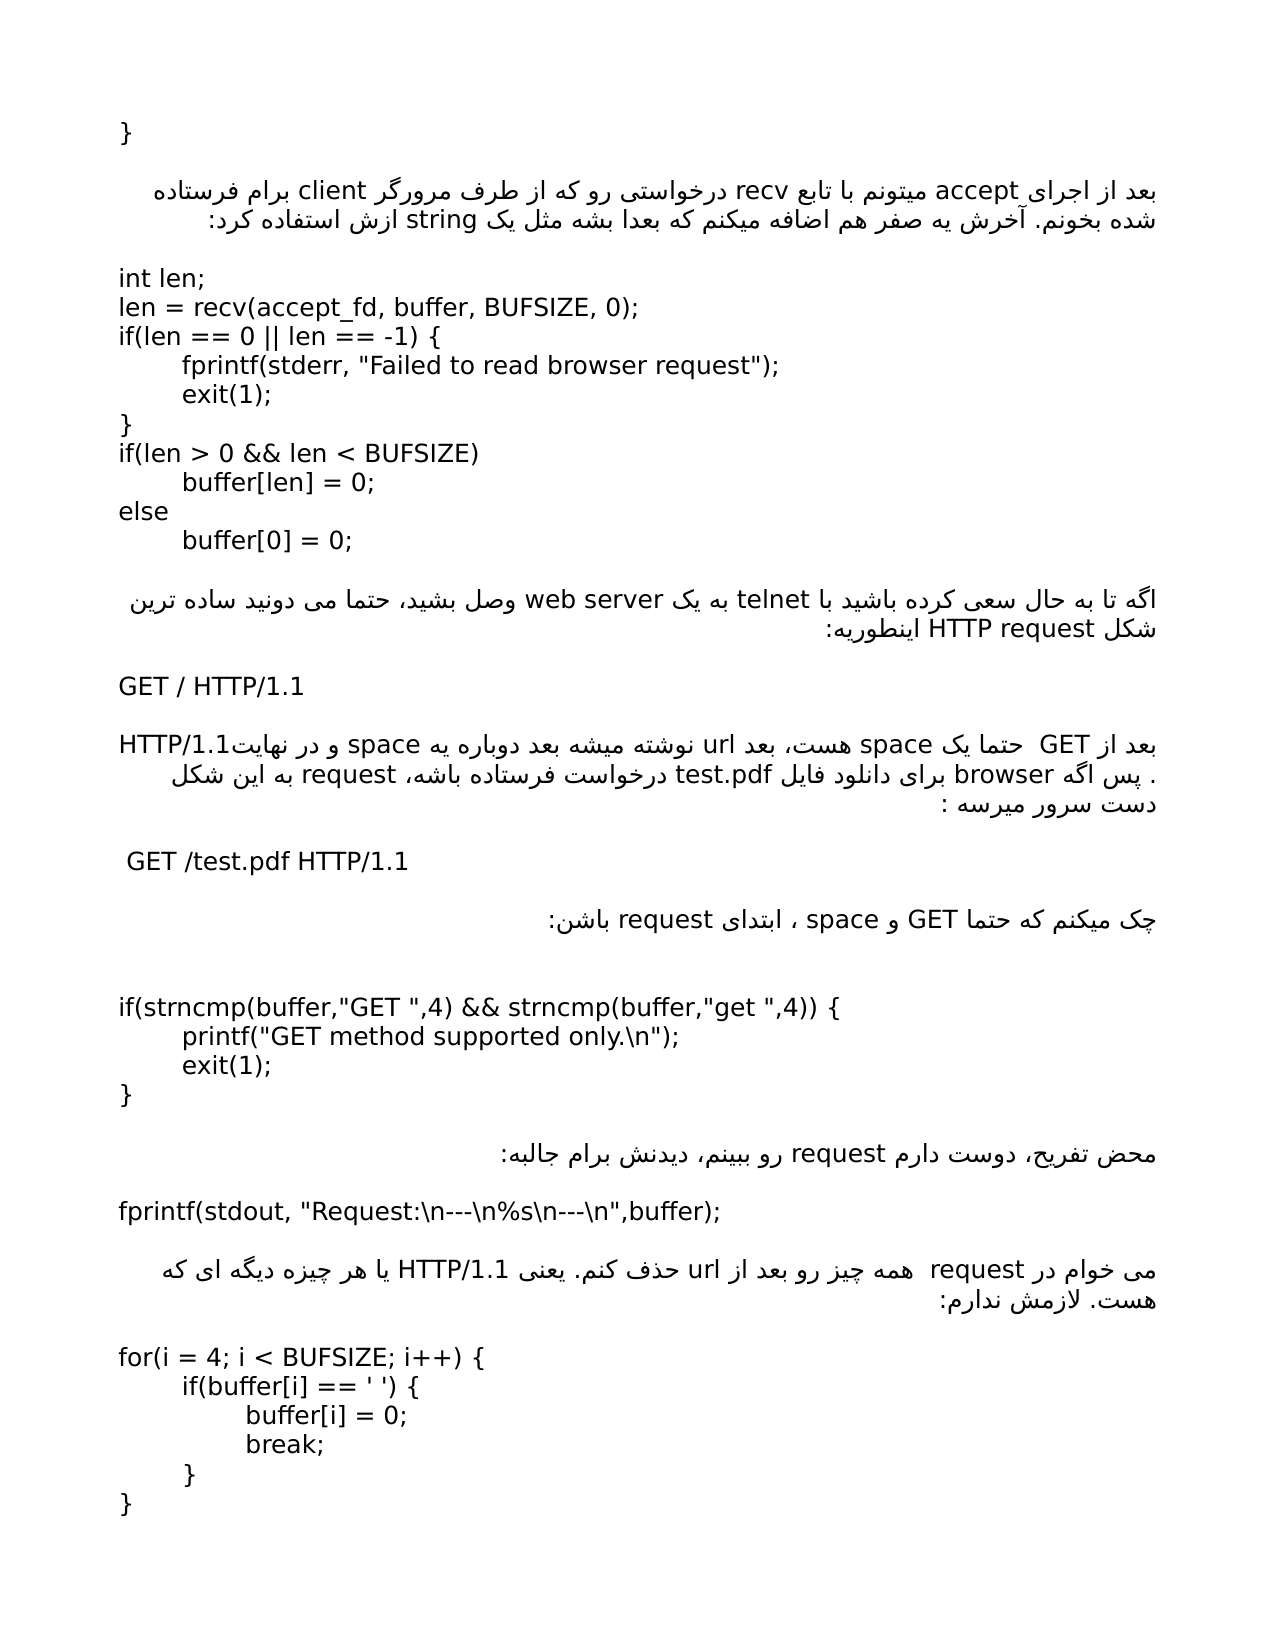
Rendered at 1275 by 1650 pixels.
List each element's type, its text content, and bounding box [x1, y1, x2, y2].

text if(len == 0 || len == -1) { [118, 322, 1157, 351]
text else [118, 497, 1157, 526]
text fprintf(stdout, "Request:\n---\n%s\n---\n",buffer); [118, 1197, 1157, 1226]
text GET / HTTP/1.1 [118, 672, 1157, 701]
text break; [118, 1431, 1157, 1460]
text چک میکنم که حتما GET و space ، ابتدای request باشن: [118, 906, 1157, 935]
text exit(1); [118, 1051, 1157, 1081]
text } [118, 1489, 1157, 1518]
text buffer[i] = 0; [118, 1401, 1157, 1431]
text if(strncmp(buffer,"GET ",4) && strncmp(buffer,"get ",4)) { [118, 993, 1157, 1022]
text for(i = 4; i < BUFSIZE; i++) { [118, 1343, 1157, 1372]
text exit(1); [118, 381, 1157, 410]
text } [118, 410, 1157, 439]
text GET /test.pdf HTTP/1.1 [118, 847, 1157, 876]
text int len; [118, 264, 1157, 293]
text } [118, 1081, 1157, 1110]
text } [118, 1460, 1157, 1489]
text buffer[len] = 0; [118, 468, 1157, 497]
text len = recv(accept_fd, buffer, BUFSIZE, 0); [118, 293, 1157, 322]
text محض تفریح، دوست دارم request رو ببینم، دیدنش برام جالبه: [118, 1139, 1157, 1168]
text بعد از GET حتما یک space هست، بعد url نوشته میشه بعد دوباره یه space و در نهایتHTTP/1.1 . پس اگه browser برای دانلود فایل test.pdf درخواست فرستاده باشه، request به این شکل دست سرور میرسه : [118, 731, 1157, 818]
text if(buffer[i] == ' ') { [118, 1372, 1157, 1401]
text buffer[0] = 0; [118, 526, 1157, 556]
text اگه تا به حال سعی کرده باشید با telnet به یک web server وصل بشید، حتما می دونید ساده ترین شکل HTTP request اینطوریه: [118, 585, 1157, 643]
text fprintf(stderr, "Failed to read browser request"); [118, 351, 1157, 381]
text if(len > 0 && len < BUFSIZE) [118, 439, 1157, 468]
text printf("GET method supported only.\n"); [118, 1022, 1157, 1051]
text بعد از اجرای accept میتونم با تابع recv درخواستی رو که از طرف مرورگر client برام فرستاده شده بخونم. آخرش یه صفر هم اضافه میکنم که بعدا بشه مثل یک string ازش استفاده کرد: [118, 176, 1157, 235]
text } [118, 118, 1157, 147]
text می خوام در request همه چیز رو بعد از url حذف کنم. يعنی HTTP/1.1 یا هر چیزه دیگه ای که هست. لازمش ندارم: [118, 1256, 1157, 1314]
